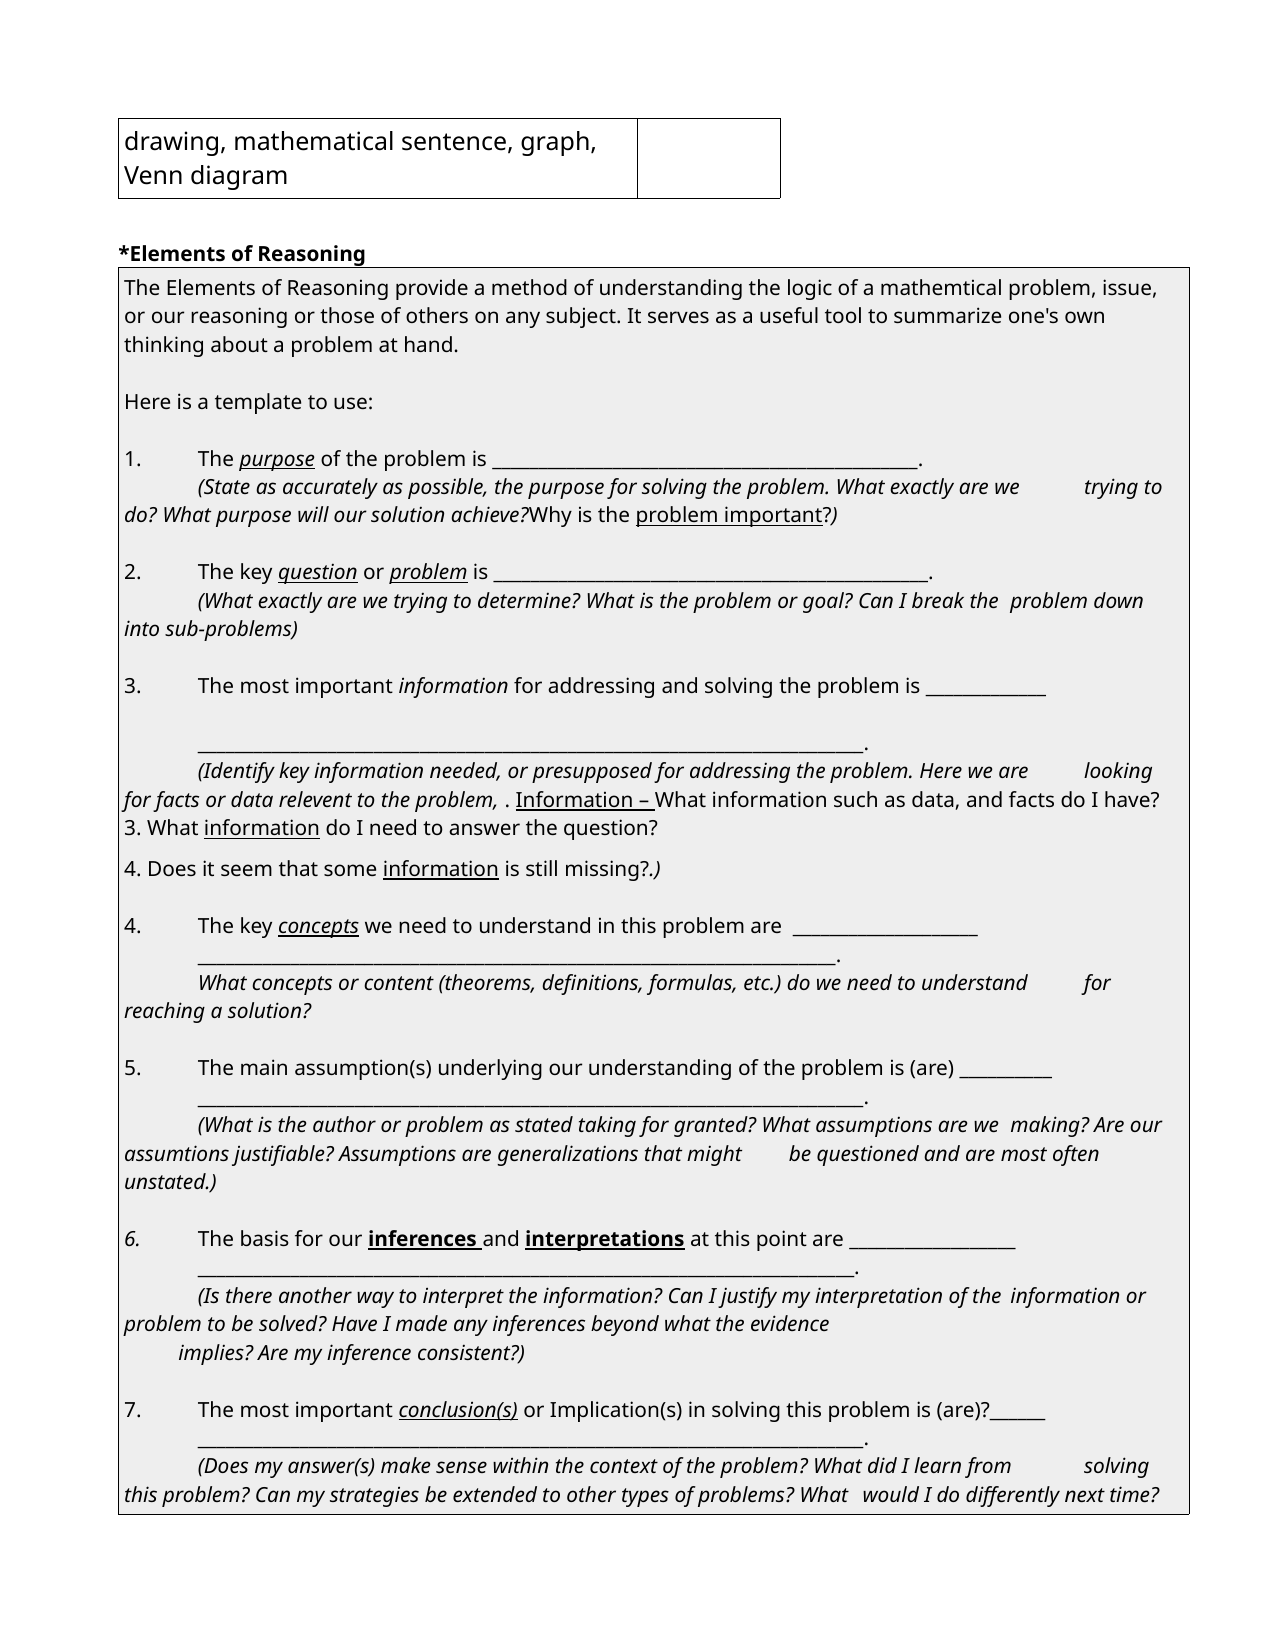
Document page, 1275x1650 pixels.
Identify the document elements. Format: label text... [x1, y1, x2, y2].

table_header The Elements of Reasoning provide a method of understanding the logic of a mathemtical problem, issue, or our reasoning or those of others on any subject. It serves as a useful tool to summarize one's own thinking about a problem at hand. Here is a template to use: 1. The purpose of the problem is ______________________________________________. (State as accurately as possible, the purpose for solving the problem. What exactly are we trying to do? What purpose will our solution achieve?Why is the problem important?) 2. The key question or problem is _______________________________________________. (What exactly are we trying to determine? What is the problem or goal? Can I break the problem down into sub-problems) 3. The most important information for addressing and solving the problem is _____________ ________________________________________________________________________. (Identify key information needed, or presupposed for addressing the problem. Here we are looking for facts or data relevent to the problem, . Information – What information such as data, and facts do I have? 3. What information do I need to answer the question? 4. Does it seem that some information is still missing?.) 4. The key concepts we need to understand in this problem are ____________________ _____________________________________________________________________. What concepts or content (theorems, definitions, formulas, etc.) do we need to understand for reaching a solution? 5. The main assumption(s) underlying our understanding of the problem is (are) __________ ________________________________________________________________________. (What is the author or problem as stated taking for granted? What assumptions are we making? Are our assumtions justifiable? Assumptions are generalizations that might be questioned and are most often unstated.) 6. The basis for our inferences and interpretations at this point are __________________ _______________________________________________________________________. (Is there another way to interpret the information? Can I justify my interpretation of the information or problem to be solved? Have I made any inferences beyond what the evidence implies? Are my inference consistent?) 7. The most important conclusion(s) or Implication(s) in solving this problem is (are)?______ ________________________________________________________________________. (Does my answer(s) make sense within the context of the problem? What did I learn from solving this problem? Can my strategies be extended to other types of problems? What would I do differently next time? [119, 268, 1189, 1514]
table_cell drawing, mathematical sentence, graph, Venn diagram [119, 119, 637, 198]
table_cell [638, 119, 780, 198]
text *Elements of Reasoning [118, 239, 1157, 267]
